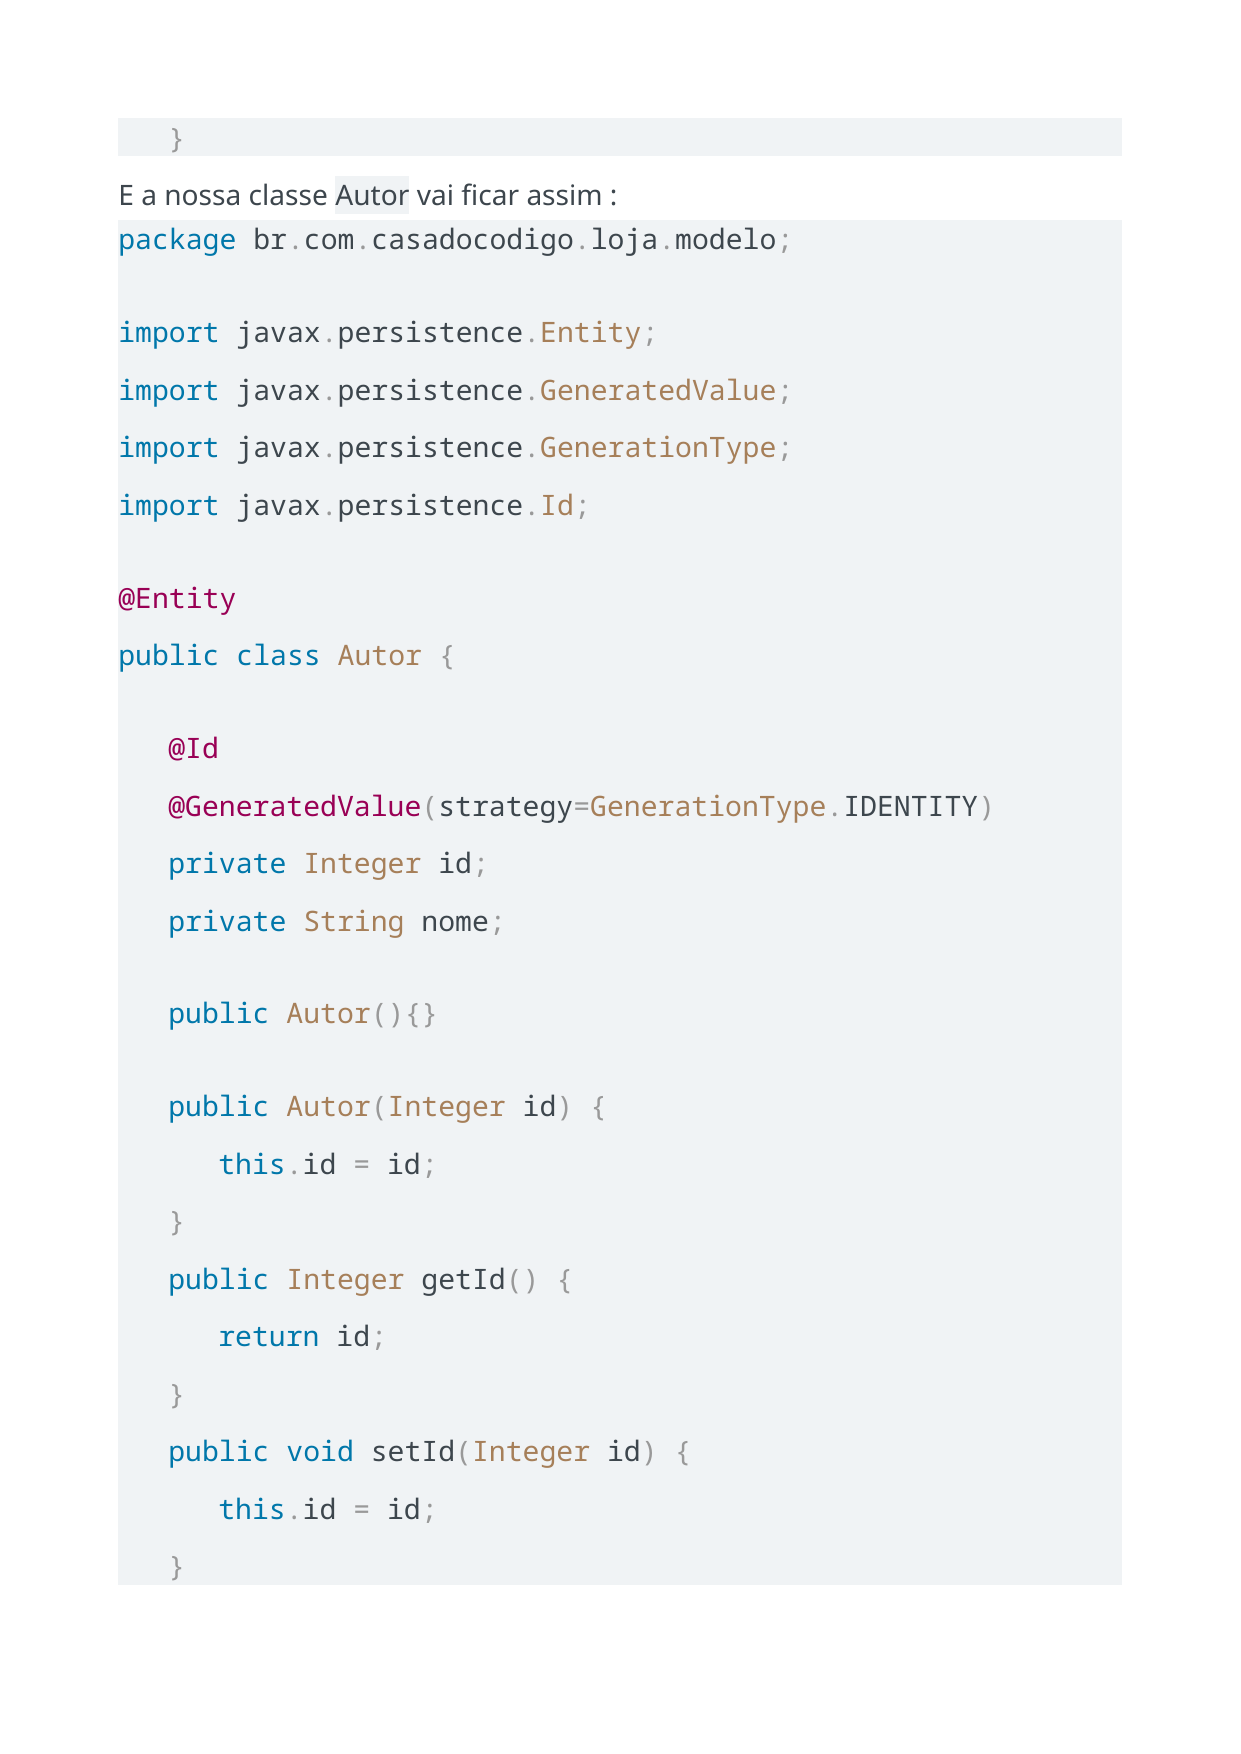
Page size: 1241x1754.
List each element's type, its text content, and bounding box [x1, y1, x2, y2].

text this.id = id; [118, 1489, 1122, 1528]
text public Autor(Integer id) { [118, 1087, 1122, 1125]
text E a nossa classe Autor vai ficar assim : [118, 176, 1122, 214]
text import javax.persistence.GenerationType; [118, 428, 1122, 466]
text public class Autor { [118, 636, 1122, 674]
text this.id = id; [118, 1144, 1122, 1183]
text import javax.persistence.GeneratedValue; [118, 370, 1122, 408]
text } [118, 118, 1122, 156]
text public Integer getId() { [118, 1259, 1122, 1298]
text @GeneratedValue(strategy=GenerationType.IDENTITY) [118, 786, 1122, 824]
text return id; [118, 1317, 1122, 1355]
text } [118, 1547, 1122, 1585]
text package br.com.casadocodigo.loja.modelo; [118, 220, 1122, 258]
text public void setId(Integer id) { [118, 1432, 1122, 1470]
text private Integer id; [118, 843, 1122, 882]
text import javax.persistence.Entity; [118, 313, 1122, 351]
text @Entity [118, 578, 1122, 616]
text } [118, 1374, 1122, 1413]
text @Id [118, 728, 1122, 767]
text import javax.persistence.Id; [118, 485, 1122, 523]
text public Autor(){} [118, 994, 1122, 1032]
text } [118, 1202, 1122, 1240]
text private String nome; [118, 901, 1122, 939]
